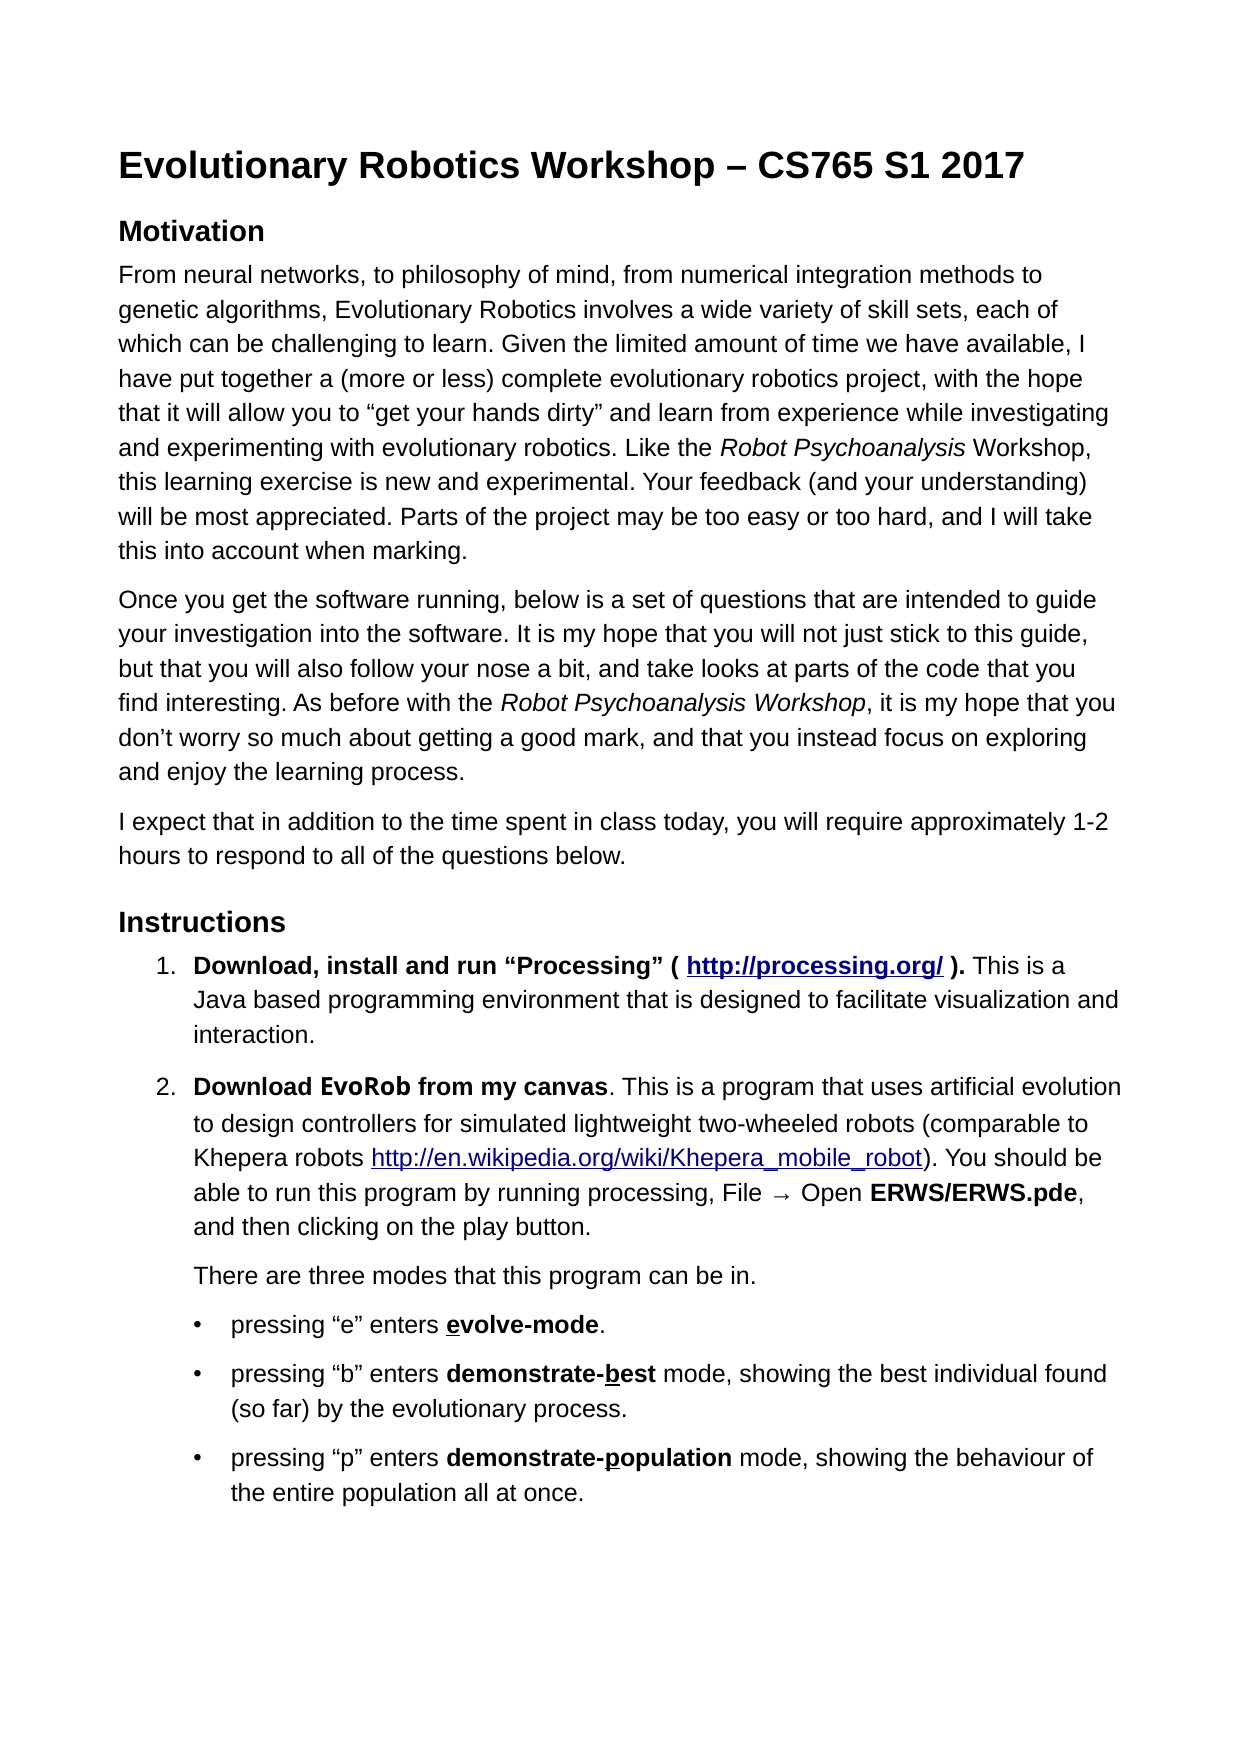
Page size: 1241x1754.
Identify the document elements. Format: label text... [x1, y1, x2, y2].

list Download, install and run “Processing” ( http://processing.org/ ). This is a Java based programming environment that is designed to facilitate visualization and interaction. [156, 951, 1122, 1048]
list There are three modes that this program can be in. [156, 1261, 1122, 1290]
list pressing “p” enters demonstrate-population mode, showing the behaviour of the entire population all at once. [193, 1443, 1122, 1506]
subtitle Instructions [118, 904, 1122, 938]
text I expect that in addition to the time spent in class today, you will require approximately 1-2 hours to respond to all of the questions below. [118, 806, 1122, 870]
list Download EvoRob from my canvas. This is a program that uses artificial evolution to design controllers for simulated lightweight two-wheeled robots (comparable to Khepera robots http://en.wikipedia.org/wiki/Khepera_mobile_robot). You should be able to run this program by running processing, File → Open ERWS/ERWS.pde, and then clicking on the play button. [156, 1069, 1122, 1241]
subtitle Motivation [118, 214, 1122, 248]
subtitle Evolutionary Robotics Workshop – CS765 S1 2017 [118, 143, 1122, 187]
list pressing “b” enters demonstrate-best mode, showing the best individual found (so far) by the evolutionary process. [193, 1359, 1122, 1423]
text Once you get the software running, below is a set of questions that are intended to guide your investigation into the software. It is my hope that you will not just stick to this guide, but that you will also follow your nose a bit, and take looks at parts of the code that you find interesting. As before with the Robot Psychoanalysis Workshop, it is my hope that you don’t worry so much about getting a good mark, and that you instead focus on exploring and enjoy the learning process. [118, 585, 1122, 786]
list pressing “e” enters evolve-mode. [193, 1310, 1122, 1339]
text From neural networks, to philosophy of mind, from numerical integration methods to genetic algorithms, Evolutionary Robotics involves a wide variety of skill sets, each of which can be challenging to learn. Given the limited amount of time we have available, I have put together a (more or less) complete evolutionary robotics project, with the hope that it will allow you to “get your hands dirty” and learn from experience while investigating and experimenting with evolutionary robotics. Like the Robot Psychoanalysis Workshop, this learning exercise is new and experimental. Your feedback (and your understanding) will be most appreciated. Parts of the project may be too easy or too hard, and I will take this into account when marking. [118, 260, 1122, 565]
